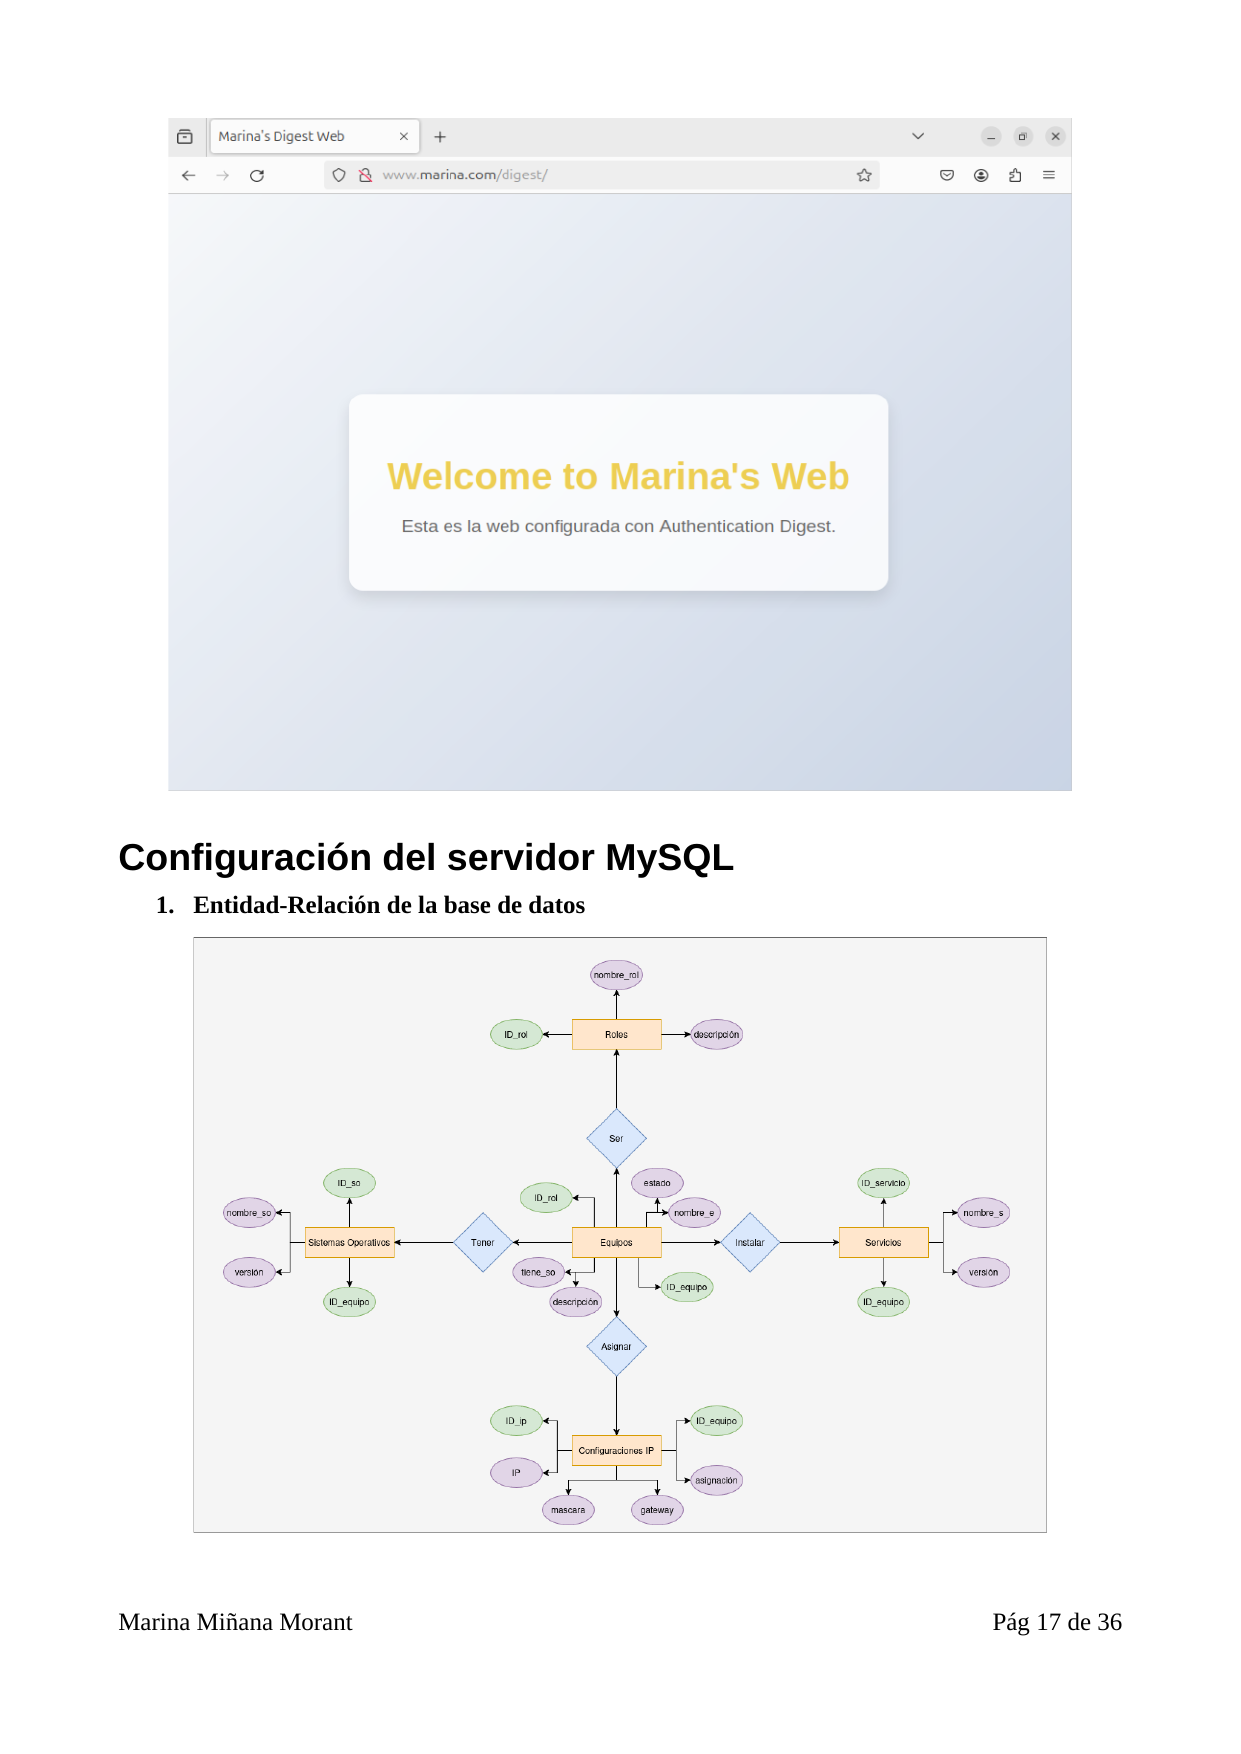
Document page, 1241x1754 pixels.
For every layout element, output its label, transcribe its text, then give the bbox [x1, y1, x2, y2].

picture [168, 118, 1072, 791]
subtitle Configuración del servidor MySQL [118, 835, 1122, 878]
list Entidad-Relación de la base de datos [156, 890, 1122, 919]
picture [193, 937, 1047, 1533]
